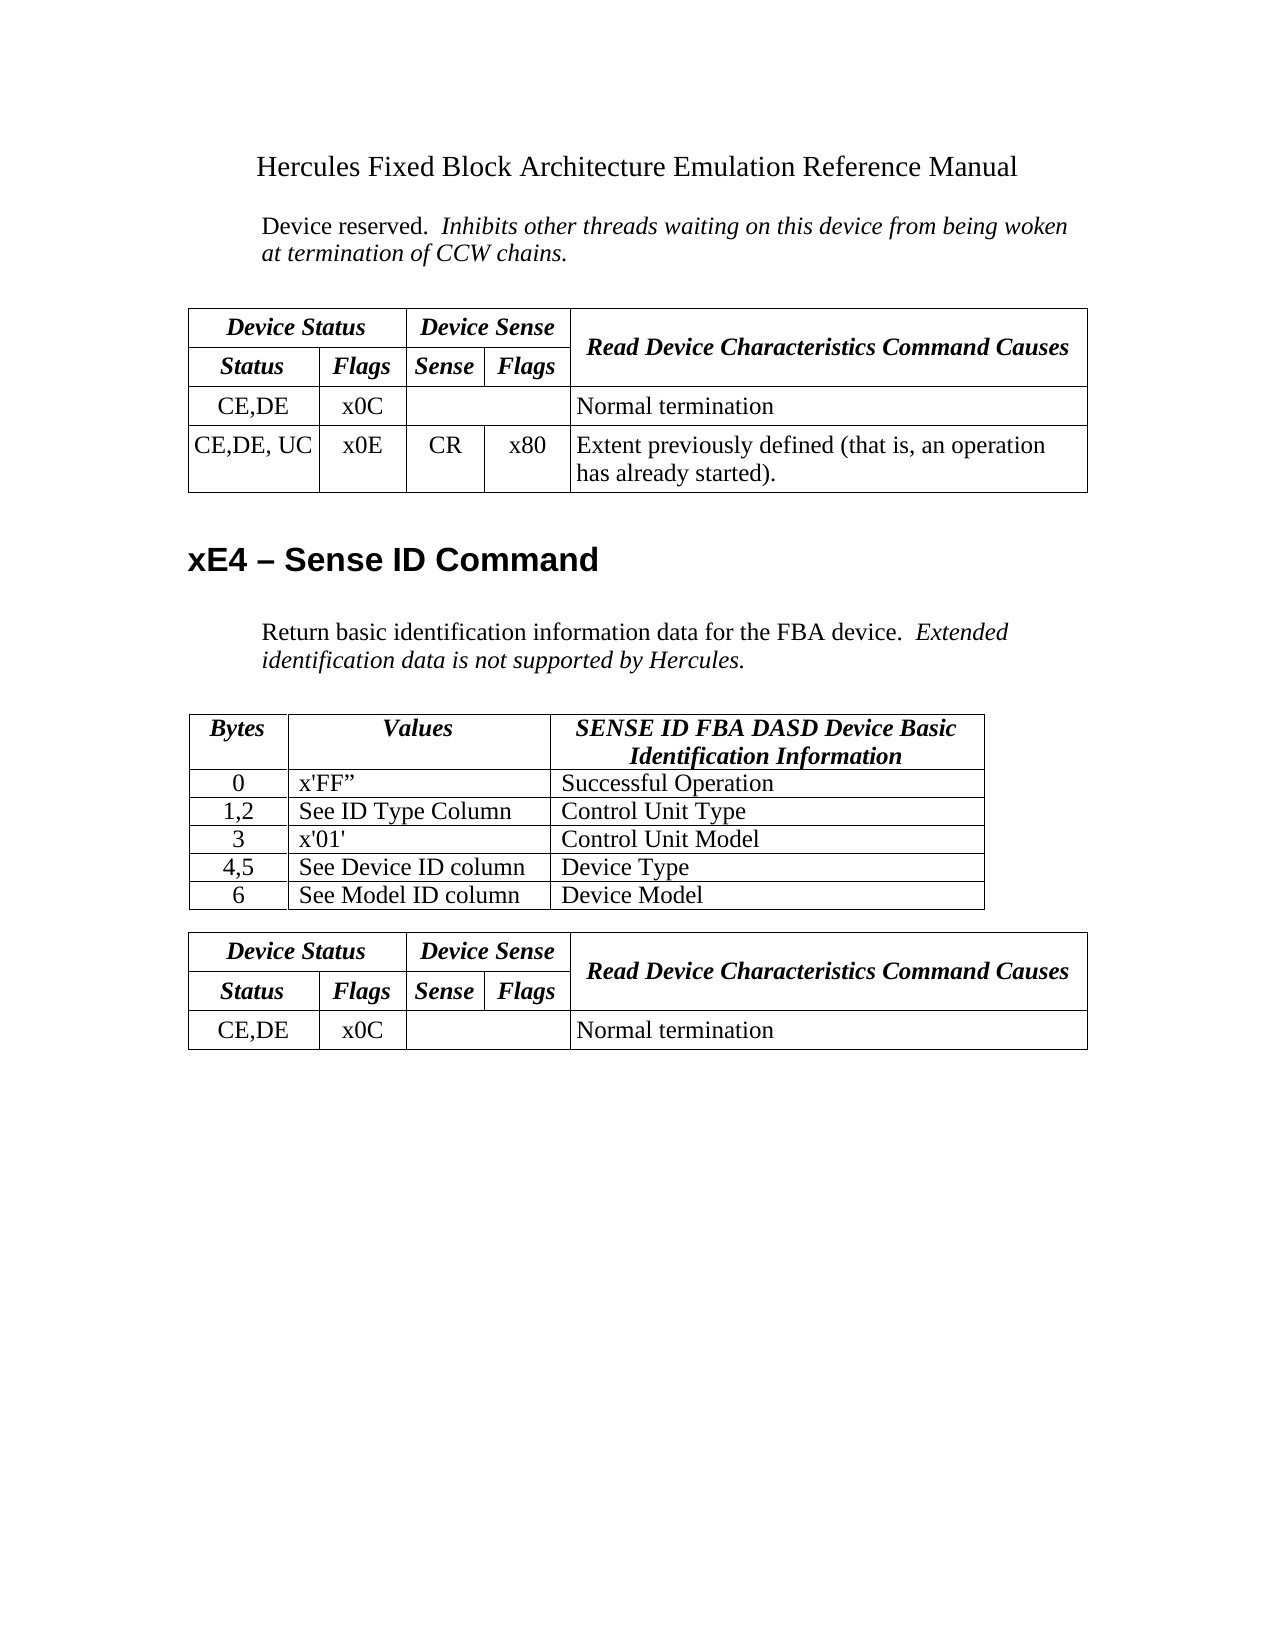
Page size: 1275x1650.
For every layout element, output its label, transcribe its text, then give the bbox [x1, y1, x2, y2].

table_cell 6 [190, 882, 287, 909]
table_cell 4,5 [190, 854, 287, 881]
table_cell Status [189, 348, 319, 386]
table_cell x'01' [289, 826, 550, 853]
table_header Device Sense [407, 309, 570, 347]
table_header Values [289, 715, 550, 769]
table_cell Flags [320, 348, 406, 386]
table_cell Sense [407, 348, 484, 386]
text Device reserved. Inhibits other threads waiting on this device from being woken at termination of CCW chains. [261, 212, 1087, 267]
table_cell x0C [320, 1011, 406, 1049]
table_cell [407, 1011, 570, 1049]
table_header Bytes [190, 715, 287, 769]
table_cell x0E [320, 426, 406, 492]
table_cell Flags [485, 348, 570, 386]
table_cell Flags [320, 972, 406, 1010]
table_cell x80 [485, 426, 570, 492]
table_header Device Sense [407, 933, 570, 971]
table_cell [407, 387, 570, 425]
table_cell 3 [190, 826, 287, 853]
table_cell Device Model [551, 882, 984, 909]
table_cell Normal termination [571, 387, 1087, 425]
subtitle xE4 – Sense ID Command [187, 541, 1087, 578]
table_header SENSE ID FBA DASD Device Basic Identification Information [551, 715, 984, 769]
table_cell Normal termination [571, 1011, 1087, 1049]
table_cell Extent previously defined (that is, an operation has already started). [571, 426, 1087, 492]
table_cell See Model ID column [289, 882, 550, 909]
table_cell Flags [485, 972, 570, 1010]
table_header Device Status [189, 933, 406, 971]
table_cell 0 [190, 770, 287, 797]
table_cell CR [407, 426, 484, 492]
table_cell Sense [407, 972, 484, 1010]
table_cell CE,DE [189, 1011, 319, 1049]
table_cell CE,DE [189, 387, 319, 425]
table_cell See ID Type Column [289, 798, 550, 825]
table_cell Status [189, 972, 319, 1010]
table_cell x0C [320, 387, 406, 425]
table_cell Device Type [551, 854, 984, 881]
table_cell Control Unit Type [551, 798, 984, 825]
table_cell Successful Operation [551, 770, 984, 797]
table_cell x'FF” [289, 770, 550, 797]
table_cell See Device ID column [289, 854, 550, 881]
table_cell 1,2 [190, 798, 287, 825]
table_header Read Device Characteristics Command Causes [571, 309, 1087, 386]
table_header Read Device Characteristics Command Causes [571, 933, 1087, 1010]
table_cell CE,DE, UC [189, 426, 319, 492]
table_header Device Status [189, 309, 406, 347]
text Return basic identification information data for the FBA device. Extended identification data is not supported by Hercules. [261, 618, 1087, 674]
table_cell Control Unit Model [551, 826, 984, 853]
